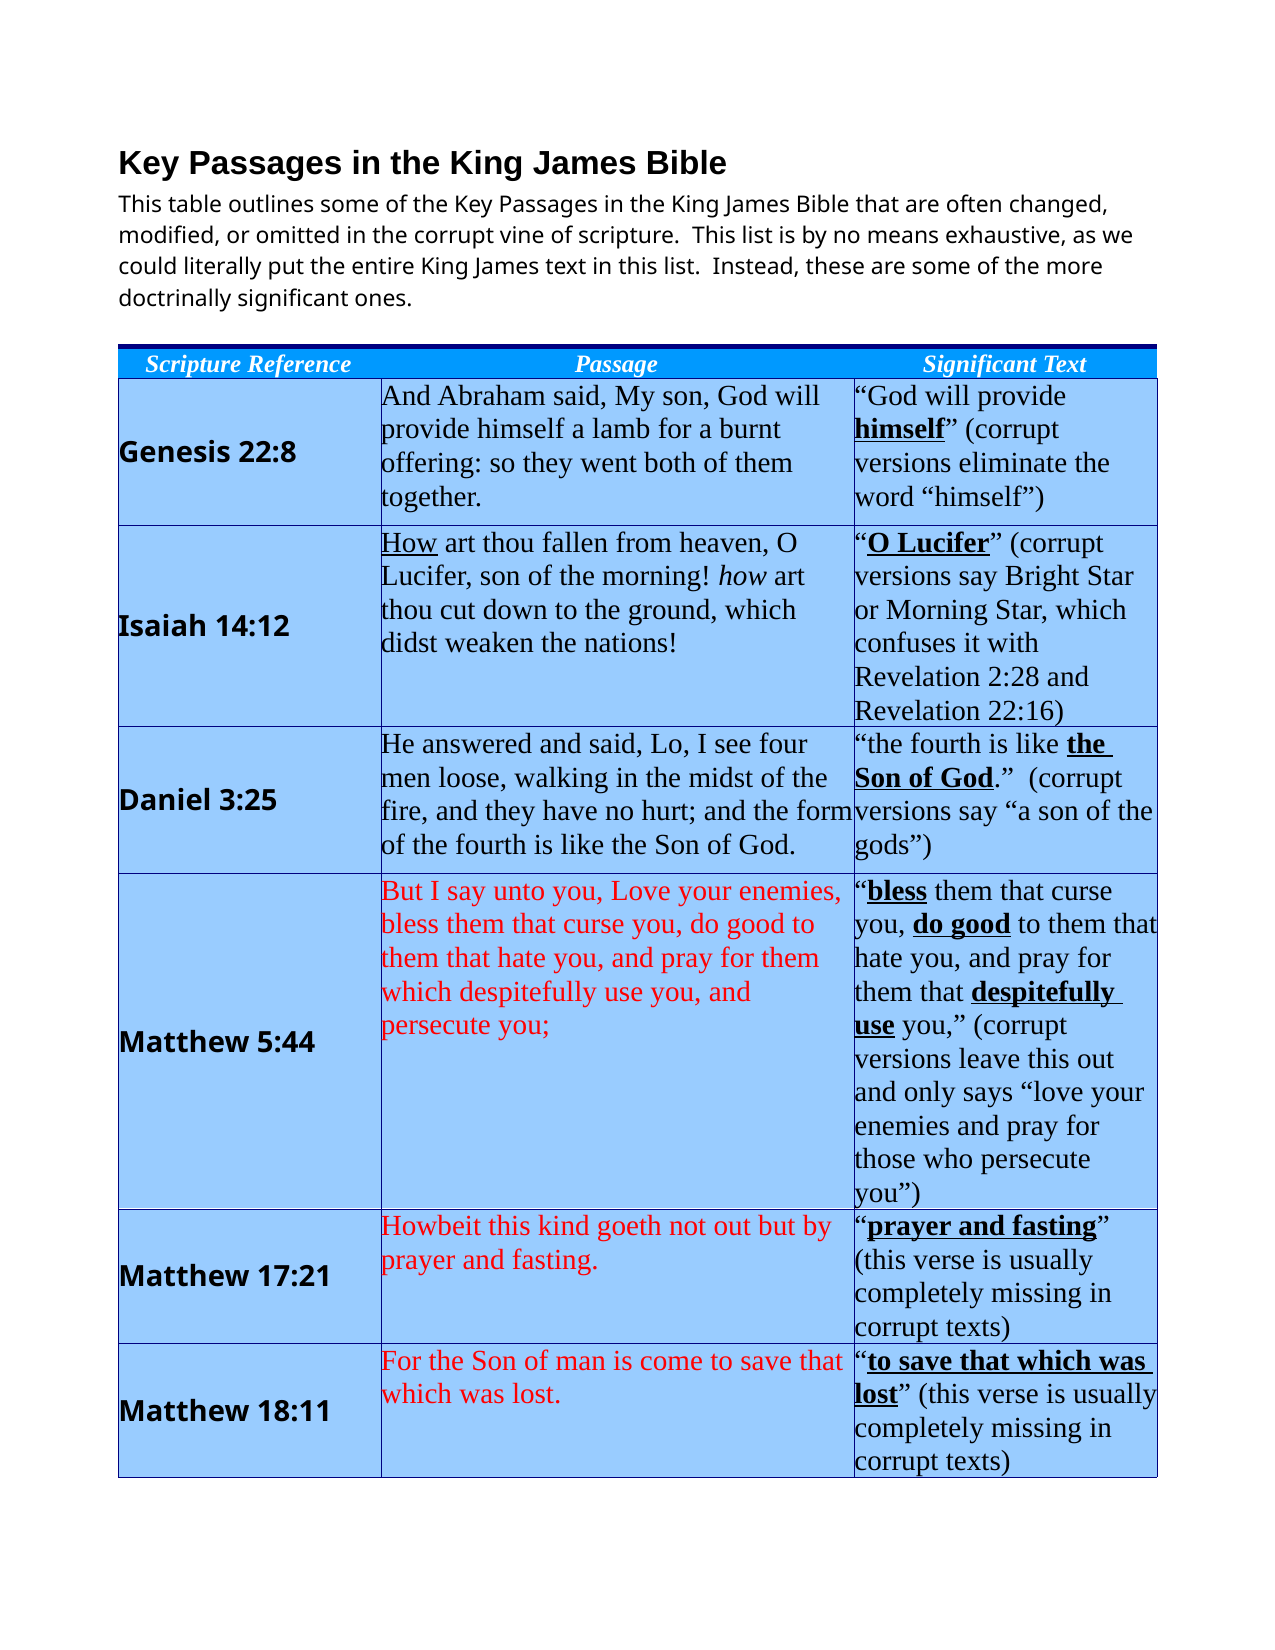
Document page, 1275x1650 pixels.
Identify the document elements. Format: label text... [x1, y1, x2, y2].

table_header Scripture Reference [118, 349, 381, 378]
table_cell “to save that which was lost” (this verse is usually completely missing in corrupt texts) [855, 1344, 1157, 1477]
table_cell He answered and said, Lo, I see four men loose, walking in the midst of the fire, and they have no hurt; and the form of the fourth is like the Son of God. [382, 727, 854, 873]
table_cell Matthew 17:21 [119, 1210, 381, 1343]
table_cell “bless them that curse you, do good to them that hate you, and pray for them that despitefully use you,” (corrupt versions leave this out and only says “love your enemies and pray for those who persecute you”) [855, 874, 1157, 1208]
table_cell “O Lucifer” (corrupt versions say Bright Star or Morning Star, which confuses it with Revelation 2:28 and Revelation 22:16) [855, 526, 1157, 726]
table_cell Daniel 3:25 [119, 727, 381, 873]
table_cell For the Son of man is come to save that which was lost. [382, 1344, 854, 1477]
table_cell “prayer and fasting” (this verse is usually completely missing in corrupt texts) [855, 1210, 1157, 1343]
table_cell Howbeit this kind goeth not out but by prayer and fasting. [382, 1210, 854, 1343]
table_cell And Abraham said, My son, God will provide himself a lamb for a burnt offering: so they went both of them together. [382, 379, 854, 525]
table_cell Isaiah 14:12 [119, 526, 381, 726]
subtitle Key Passages in the King James Bible [118, 143, 1157, 182]
table_cell How art thou fallen from heaven, O Lucifer, son of the morning! how art thou cut down to the ground, which didst weaken the nations! [382, 526, 854, 726]
table_header Significant Text [854, 349, 1157, 378]
table_cell “the fourth is like the Son of God.” (corrupt versions say “a son of the gods”) [855, 727, 1157, 873]
table_cell Genesis 22:8 [119, 379, 381, 525]
table_cell “God will provide himself” (corrupt versions eliminate the word “himself”) [855, 379, 1157, 525]
table_cell But I say unto you, Love your enemies, bless them that curse you, do good to them that hate you, and pray for them which despitefully use you, and persecute you; [382, 874, 854, 1208]
table_header Passage [381, 349, 854, 378]
table_cell Matthew 5:44 [119, 874, 381, 1208]
table_cell Matthew 18:11 [119, 1344, 381, 1477]
text This table outlines some of the Key Passages in the King James Bible that are often changed, modified, or omitted in the corrupt vine of scripture. This list is by no means exhaustive, as we could literally put the entire King James text in this list. Instead, these are some of the more doctrinally significant ones. [118, 188, 1157, 313]
